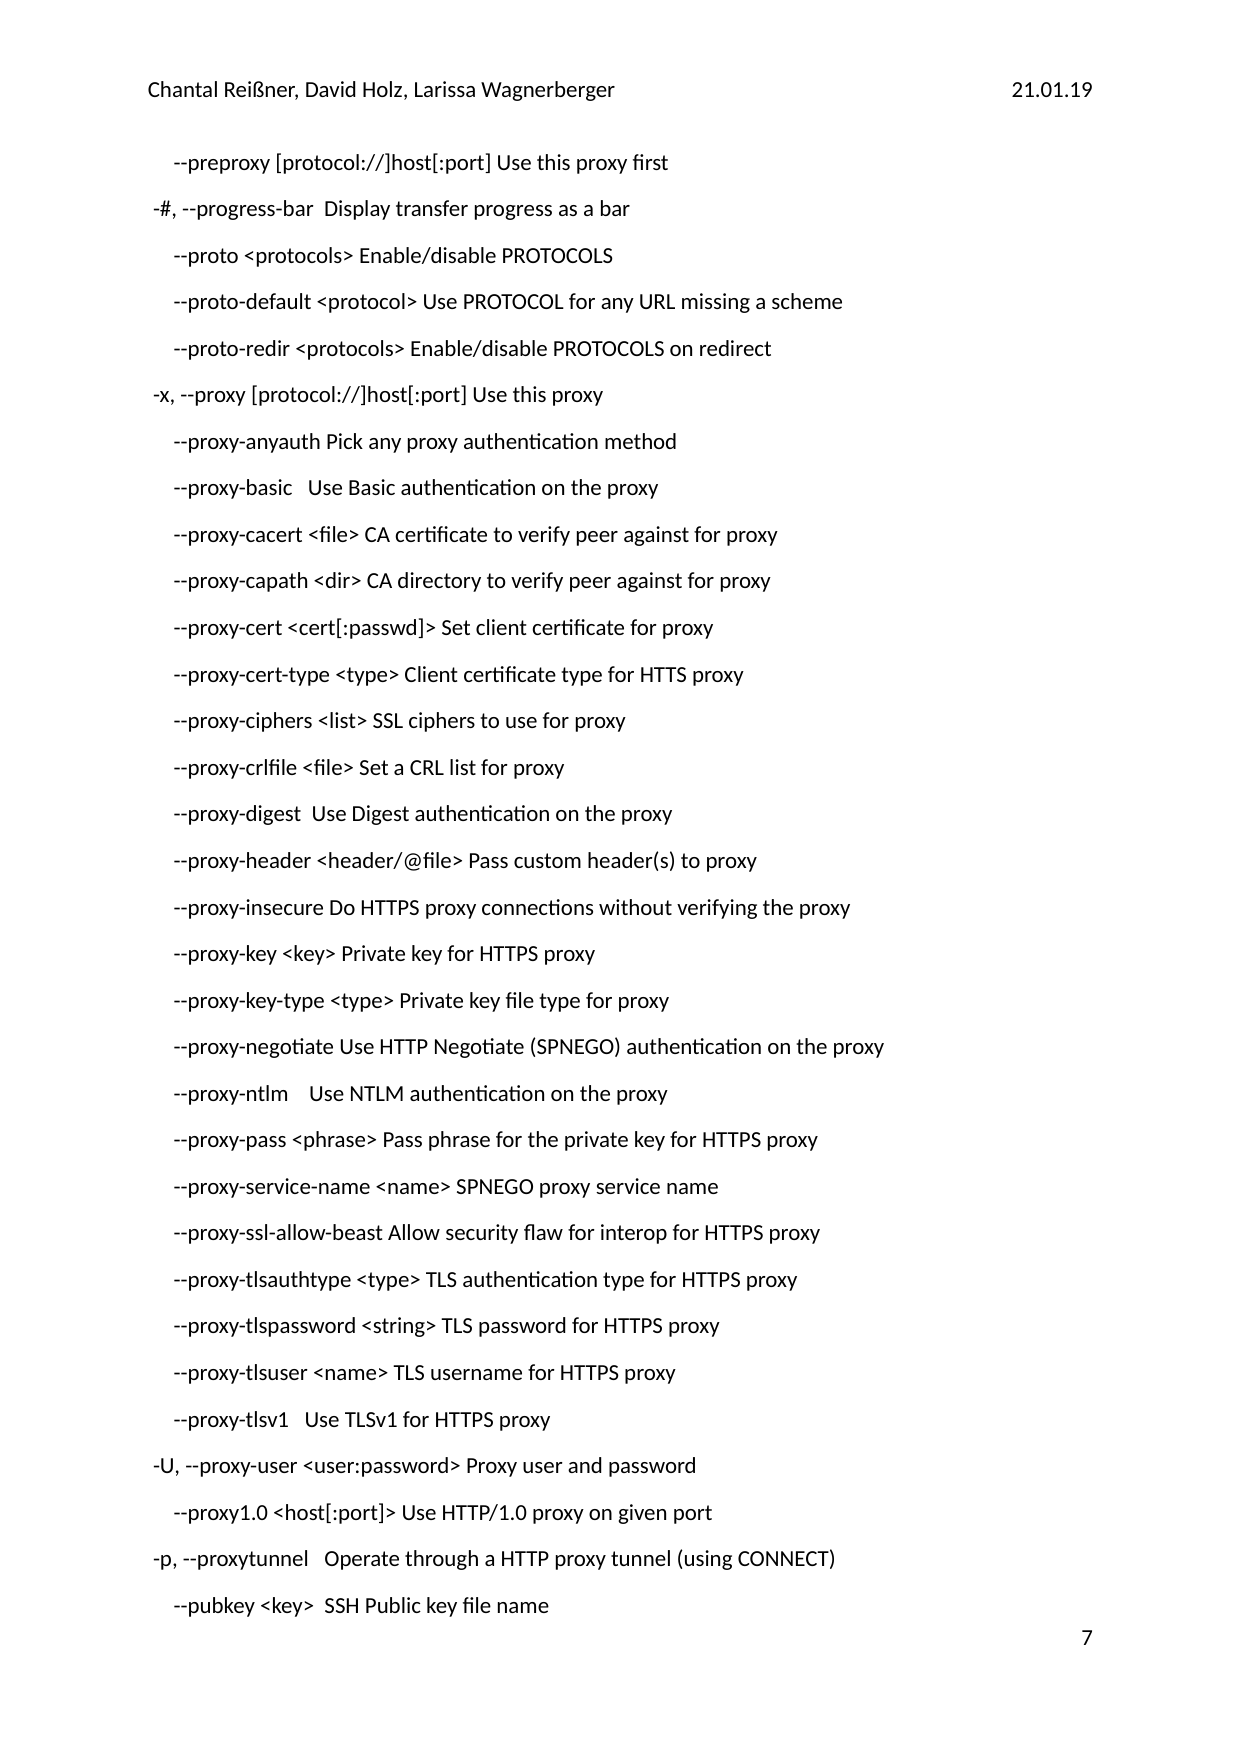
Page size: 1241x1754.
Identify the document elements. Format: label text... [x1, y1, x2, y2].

text --proxy-crlfile <file> Set a CRL list for proxy [148, 753, 1093, 781]
text --proxy-anyauth Pick any proxy authentication method [148, 427, 1093, 455]
text --proxy-basic Use Basic authentication on the proxy [148, 473, 1093, 502]
text --proxy1.0 <host[:port]> Use HTTP/1.0 proxy on given port [148, 1498, 1093, 1526]
text --proxy-cert <cert[:passwd]> Set client certificate for proxy [148, 613, 1093, 641]
text --proxy-ntlm Use NTLM authentication on the proxy [148, 1079, 1093, 1107]
text --proxy-cacert <file> CA certificate to verify peer against for proxy [148, 520, 1093, 548]
text --proxy-header <header/@file> Pass custom header(s) to proxy [148, 846, 1093, 874]
text -U, --proxy-user <user:password> Proxy user and password [148, 1451, 1093, 1479]
text --proxy-key <key> Private key for HTTPS proxy [148, 939, 1093, 967]
text --proxy-ssl-allow-beast Allow security flaw for interop for HTTPS proxy [148, 1218, 1093, 1247]
text --preproxy [protocol://]host[:port] Use this proxy first [148, 148, 1093, 176]
text --proxy-cert-type <type> Client certificate type for HTTS proxy [148, 660, 1093, 688]
text --proxy-insecure Do HTTPS proxy connections without verifying the proxy [148, 893, 1093, 921]
text --proxy-tlsauthtype <type> TLS authentication type for HTTPS proxy [148, 1265, 1093, 1293]
text --proxy-digest Use Digest authentication on the proxy [148, 799, 1093, 827]
text --pubkey <key> SSH Public key file name [148, 1591, 1093, 1619]
text --proxy-pass <phrase> Pass phrase for the private key for HTTPS proxy [148, 1125, 1093, 1153]
text -x, --proxy [protocol://]host[:port] Use this proxy [148, 380, 1093, 408]
text --proxy-tlsuser <name> TLS username for HTTPS proxy [148, 1358, 1093, 1386]
text --proxy-ciphers <list> SSL ciphers to use for proxy [148, 706, 1093, 734]
text -p, --proxytunnel Operate through a HTTP proxy tunnel (using CONNECT) [148, 1544, 1093, 1572]
text --proto-default <protocol> Use PROTOCOL for any URL missing a scheme [148, 287, 1093, 315]
text --proxy-negotiate Use HTTP Negotiate (SPNEGO) authentication on the proxy [148, 1032, 1093, 1060]
text --proto <protocols> Enable/disable PROTOCOLS [148, 241, 1093, 269]
text --proxy-tlspassword <string> TLS password for HTTPS proxy [148, 1312, 1093, 1340]
text --proto-redir <protocols> Enable/disable PROTOCOLS on redirect [148, 334, 1093, 362]
text -#, --progress-bar Display transfer progress as a bar [148, 194, 1093, 222]
text --proxy-tlsv1 Use TLSv1 for HTTPS proxy [148, 1405, 1093, 1433]
text --proxy-key-type <type> Private key file type for proxy [148, 986, 1093, 1014]
text --proxy-capath <dir> CA directory to verify peer against for proxy [148, 567, 1093, 595]
text --proxy-service-name <name> SPNEGO proxy service name [148, 1172, 1093, 1200]
